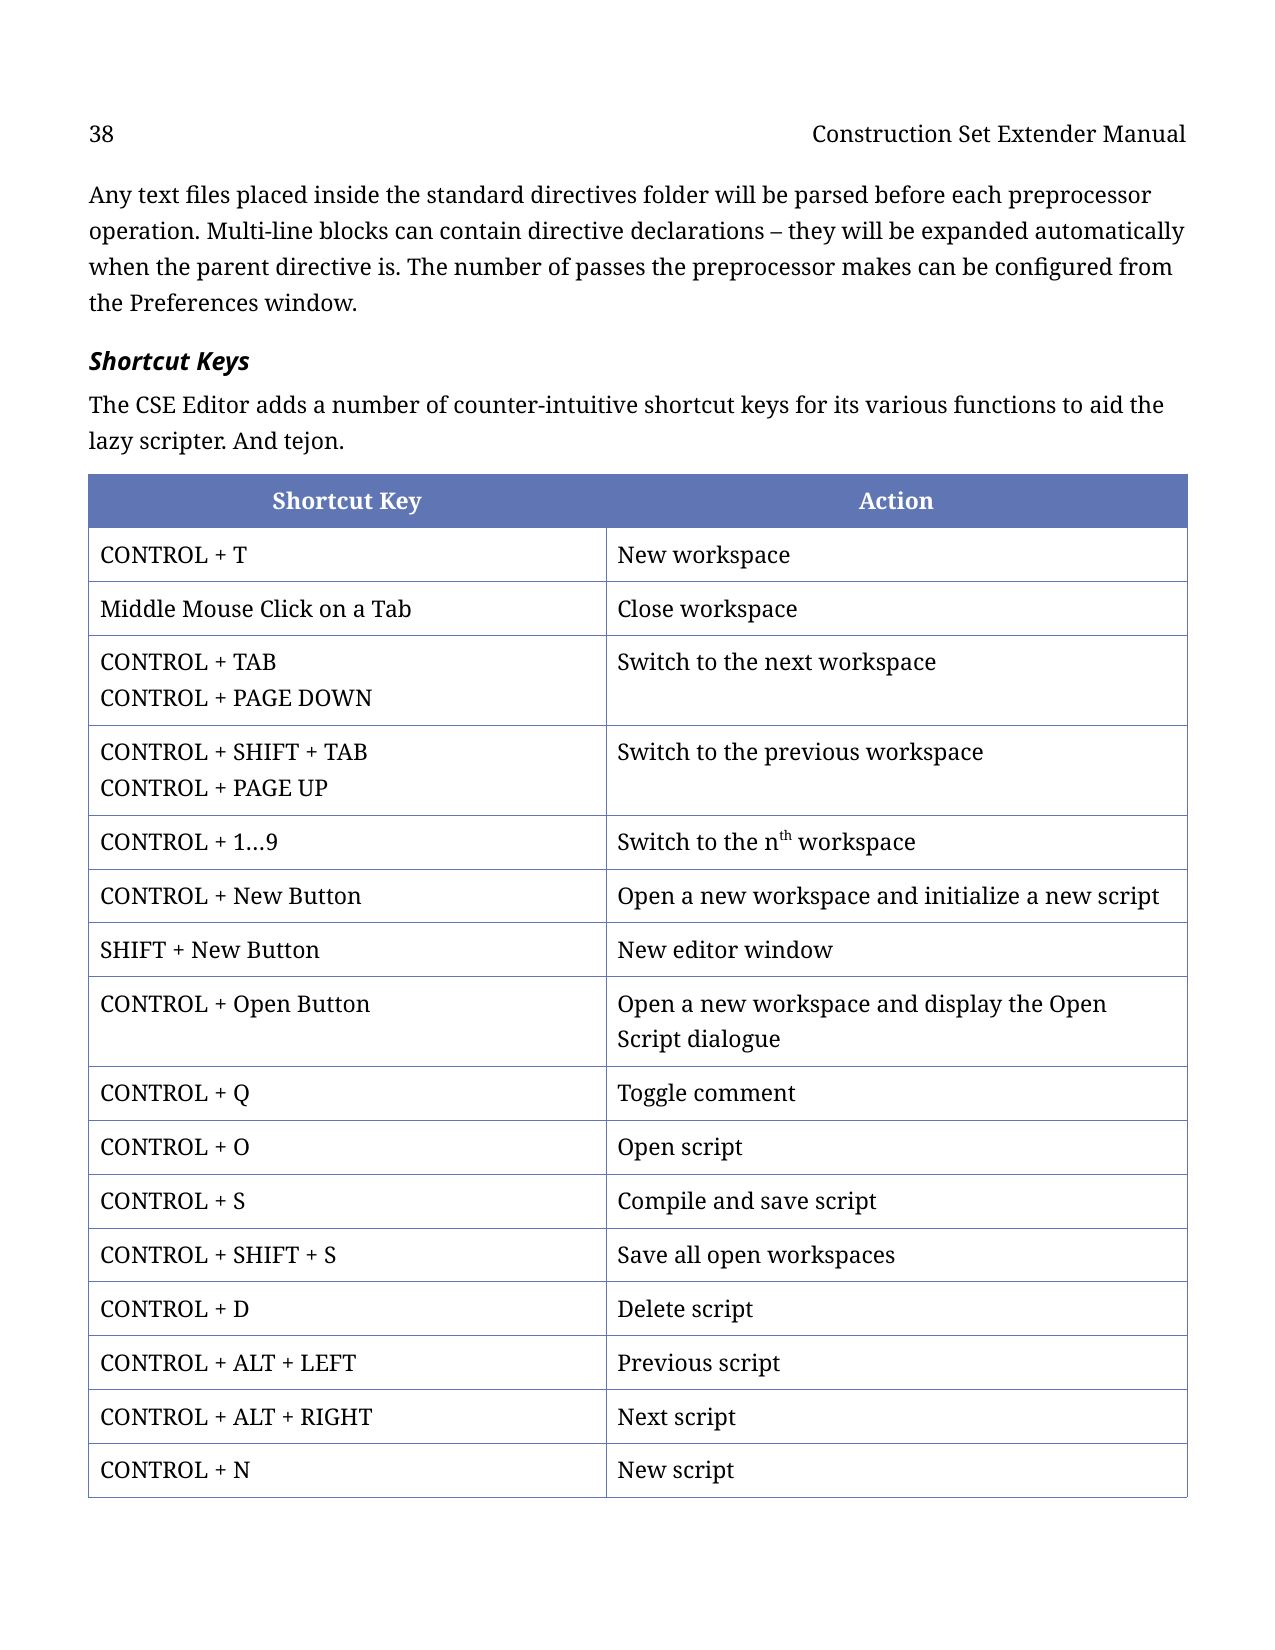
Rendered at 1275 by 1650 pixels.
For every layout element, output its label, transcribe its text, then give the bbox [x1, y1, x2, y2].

text Any text files placed inside the standard directives folder will be parsed before each preprocessor operation. Multi-line blocks can contain directive declarations – they will be expanded automatically when the parent directive is. The number of passes the preprocessor makes can be configured from the Preferences window. [88, 179, 1186, 318]
table_cell Toggle comment [607, 1067, 1187, 1120]
table_cell CONTROL + D [89, 1282, 606, 1335]
table_cell CONTROL + Q [89, 1067, 606, 1120]
subtitle Shortcut Keys [88, 343, 1186, 377]
table_cell Switch to the nth workspace [607, 816, 1187, 868]
table_cell Previous script [607, 1336, 1187, 1389]
table_cell Compile and save script [607, 1175, 1187, 1227]
table_cell CONTROL + TAB CONTROL + PAGE DOWN [89, 636, 606, 725]
table_header Shortcut Key [89, 475, 606, 527]
table_cell Open script [607, 1121, 1187, 1174]
table_cell Switch to the next workspace [607, 636, 1187, 725]
table_cell CONTROL + 1…9 [89, 816, 606, 868]
table_cell Switch to the previous workspace [607, 726, 1187, 814]
table_cell CONTROL + ALT + RIGHT [89, 1390, 606, 1443]
text The CSE Editor adds a number of counter-intuitive shortcut keys for its various functions to aid the lazy scripter. And tejon. [88, 389, 1186, 456]
table_cell New editor window [607, 923, 1187, 976]
table_cell CONTROL + New Button [89, 870, 606, 922]
table_cell CONTROL + SHIFT + TAB CONTROL + PAGE UP [89, 726, 606, 814]
table_cell Open a new workspace and initialize a new script [607, 870, 1187, 922]
table_cell CONTROL + N [89, 1444, 606, 1497]
table_cell Next script [607, 1390, 1187, 1443]
table_cell Save all open workspaces [607, 1229, 1187, 1281]
table_cell CONTROL + O [89, 1121, 606, 1174]
table_cell Delete script [607, 1282, 1187, 1335]
table_cell CONTROL + ALT + LEFT [89, 1336, 606, 1389]
table_cell Middle Mouse Click on a Tab [89, 582, 606, 635]
table_cell CONTROL + S [89, 1175, 606, 1227]
table_cell CONTROL + SHIFT + S [89, 1229, 606, 1281]
table_cell Open a new workspace and display the Open Script dialogue [607, 977, 1187, 1066]
table_header Action [607, 475, 1187, 527]
table_cell CONTROL + T [89, 528, 606, 581]
table_cell SHIFT + New Button [89, 923, 606, 976]
table_cell Close workspace [607, 582, 1187, 635]
table_cell CONTROL + Open Button [89, 977, 606, 1066]
table_cell New script [607, 1444, 1187, 1497]
table_cell New workspace [607, 528, 1187, 581]
